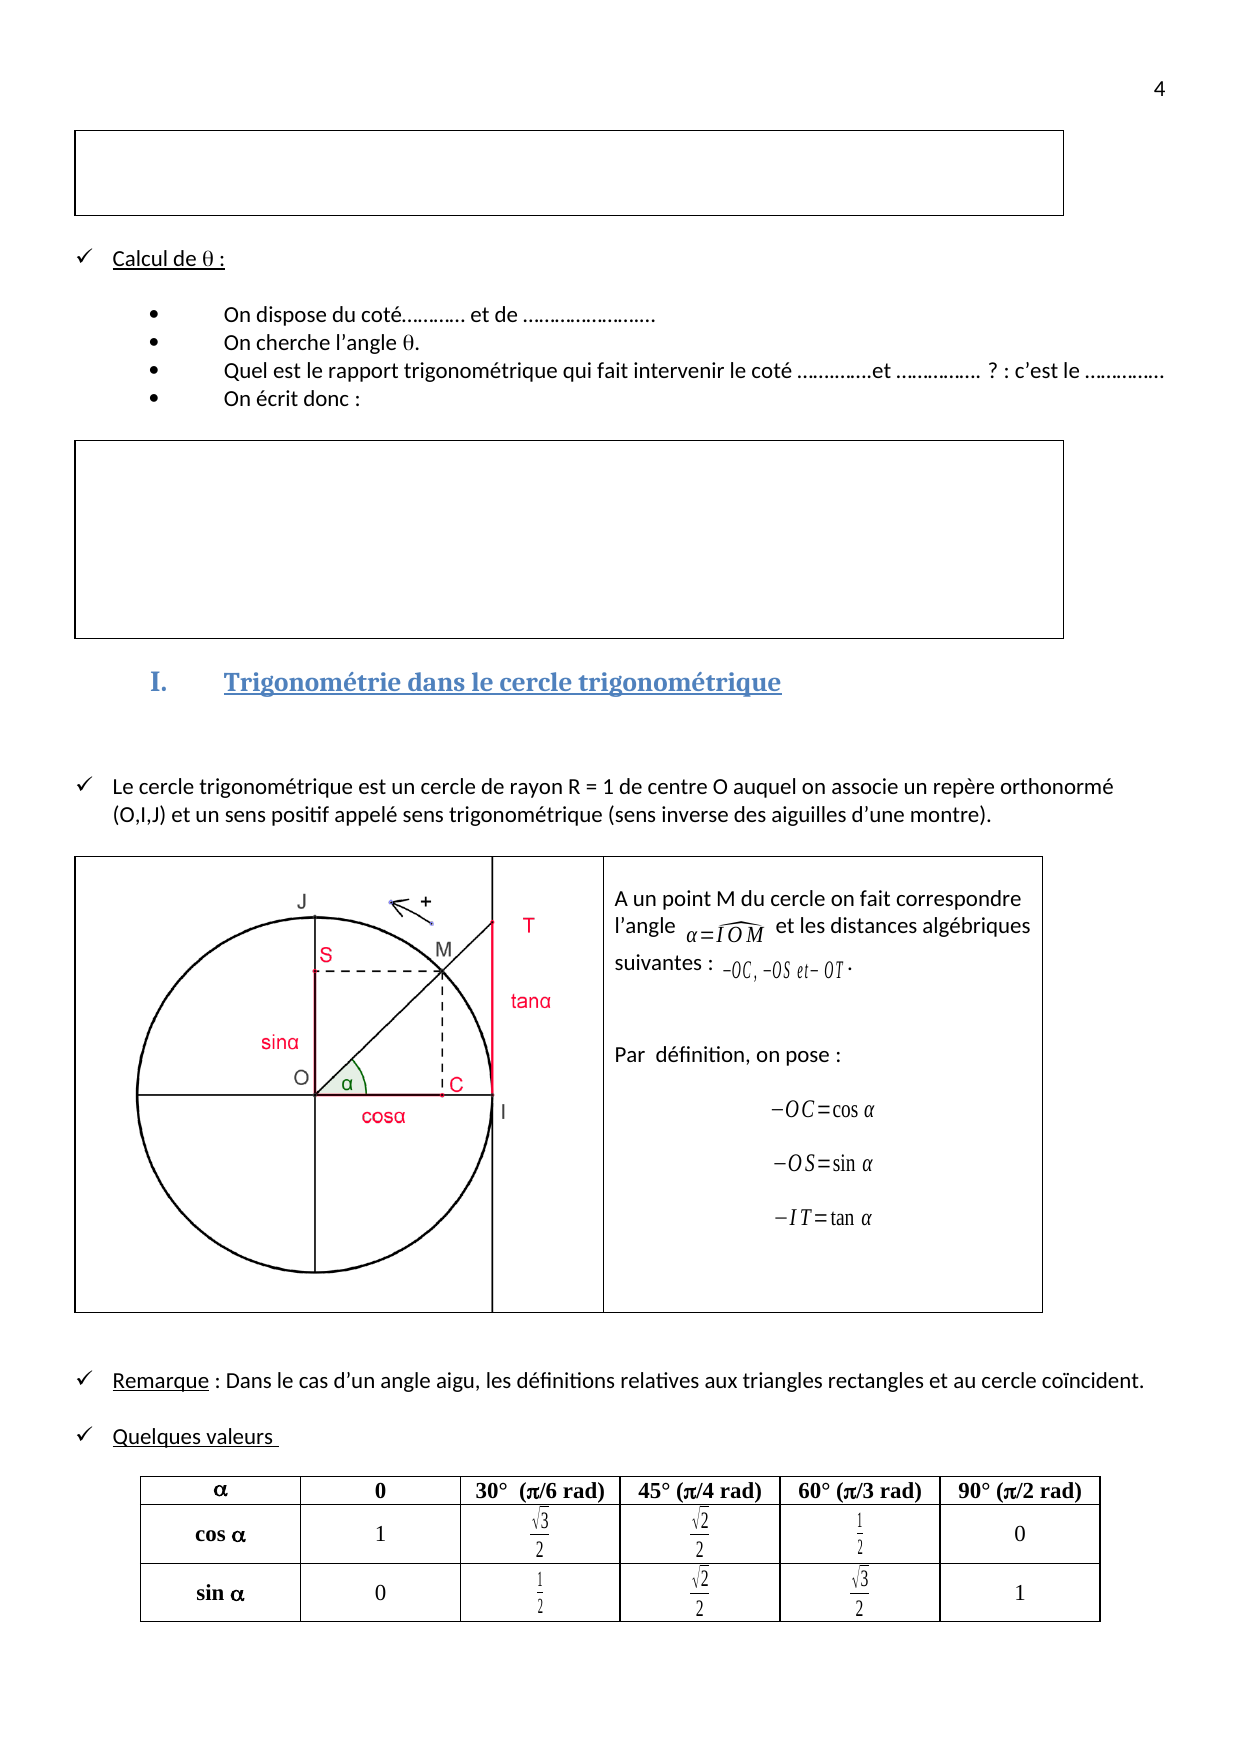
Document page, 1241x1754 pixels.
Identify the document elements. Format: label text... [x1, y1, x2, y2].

table_cell 1 [301, 1505, 460, 1562]
table_cell [621, 1505, 779, 1562]
table_header 45° (/4 rad) [621, 1477, 779, 1503]
table_header  [141, 1477, 300, 1503]
table_header 90° (/2 rad) [941, 1477, 1099, 1503]
table_header [76, 131, 1063, 215]
list On cherche l’angle . [150, 328, 1165, 356]
table_cell [461, 1505, 619, 1562]
list On écrit donc : [150, 384, 1165, 412]
table_cell [781, 1505, 939, 1562]
table_cell cos  [141, 1505, 300, 1562]
table_cell 0 [301, 1564, 460, 1621]
table_cell 1 [941, 1564, 1099, 1621]
picture [86, 857, 565, 1312]
table_header 0 [301, 1477, 460, 1503]
table_header A un point M du cercle on fait correspondre l’angle et les distances algébriques suivantes : . Par définition, on pose : [604, 857, 1042, 1312]
table_cell [621, 1564, 779, 1621]
table_header 60° (/3 rad) [781, 1477, 939, 1503]
table_cell sin  [141, 1564, 300, 1621]
list Calcul de  : [75, 244, 1165, 272]
table_header [565, 857, 603, 1312]
list Le cercle trigonométrique est un cercle de rayon R = 1 de centre O auquel on associe un repère orthonormé (O,I,J) et un sens positif appelé sens trigonométrique (sens inverse des aiguilles d’une montre). [75, 772, 1165, 828]
list On dispose du coté………… et de ………………….… [150, 300, 1165, 328]
table_cell 0 [941, 1505, 1099, 1562]
table_header [76, 441, 1063, 637]
list Quel est le rapport trigonométrique qui fait intervenir le coté …….…….et ……………. ? : c’est le …………… [150, 356, 1165, 384]
table_cell [461, 1564, 619, 1621]
table_header 30° (/6 rad) [461, 1477, 619, 1503]
list Quelques valeurs [75, 1422, 1165, 1450]
list Remarque : Dans le cas d’un angle aigu, les définitions relatives aux triangles rectangles et au cercle coïncident. [75, 1366, 1165, 1394]
subtitle Trigonométrie dans le cercle trigonométrique [150, 665, 1165, 698]
table_cell [781, 1564, 939, 1621]
table_header [76, 857, 86, 1312]
